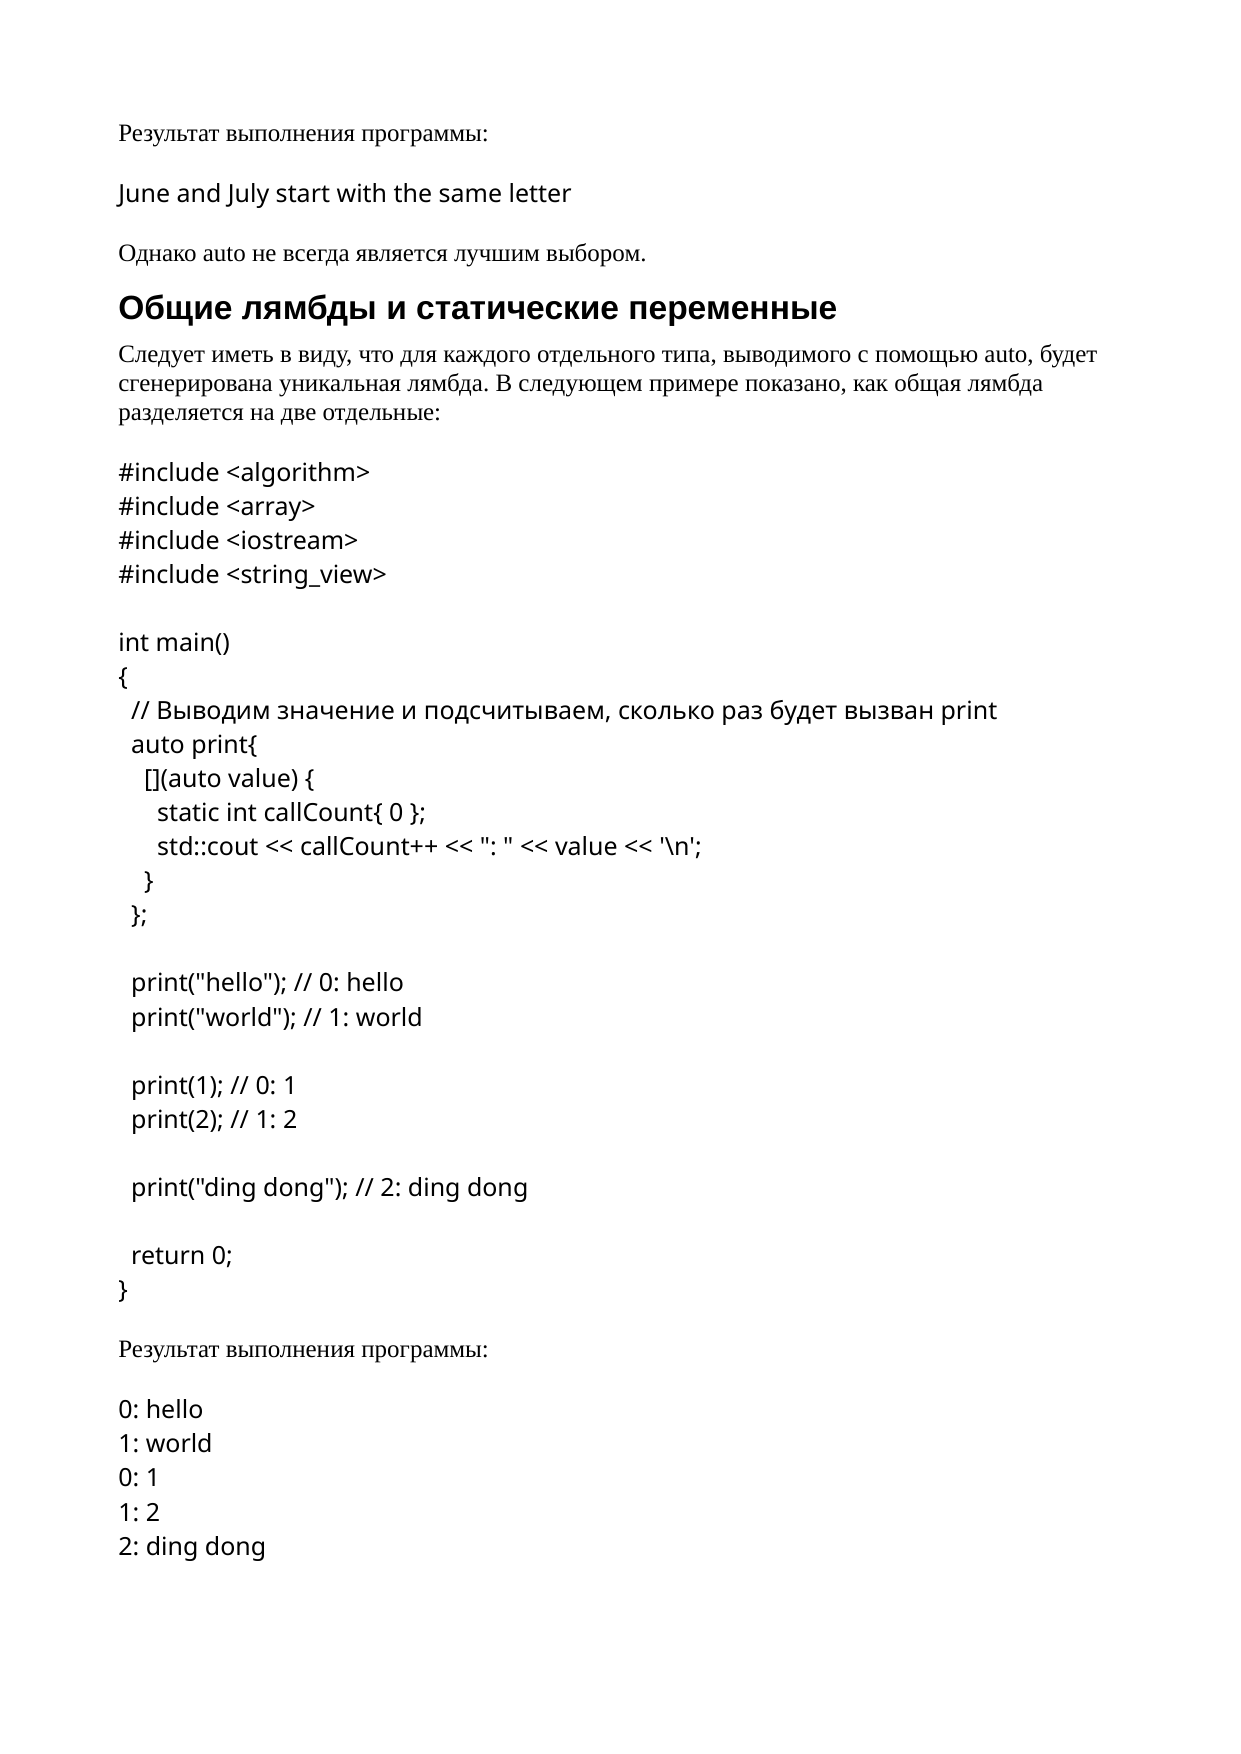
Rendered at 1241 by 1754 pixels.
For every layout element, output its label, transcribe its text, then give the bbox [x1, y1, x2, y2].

text 2: ding dong [118, 1528, 1122, 1562]
text Однако auto не всегда является лучшим выбором. [118, 238, 1122, 267]
text // Выводим значение и подсчитываем, сколько раз будет вызван print [118, 693, 1122, 727]
text 1: 2 [118, 1494, 1122, 1528]
text } [118, 863, 1122, 897]
subtitle Общие лямбды и статические переменные [118, 288, 1122, 327]
text 0: hello [118, 1392, 1122, 1426]
text return 0; [118, 1238, 1122, 1272]
text #include <string_view> [118, 556, 1122, 590]
text Результат выполнения программы: [118, 118, 1122, 147]
text print("hello"); // 0: hello [118, 965, 1122, 999]
text print(1); // 0: 1 [118, 1067, 1122, 1101]
text 0: 1 [118, 1460, 1122, 1494]
text print("ding dong"); // 2: ding dong [118, 1169, 1122, 1203]
text #include <array> [118, 488, 1122, 522]
text Результат выполнения программы: [118, 1334, 1122, 1363]
text Следует иметь в виду, что для каждого отдельного типа, выводимого с помощью auto, будет сгенерирована уникальная лямбда. В следующем примере показано, как общая лямбда разделяется на две отдельные: [118, 339, 1122, 425]
text print(2); // 1: 2 [118, 1101, 1122, 1135]
text } [118, 1272, 1122, 1306]
text print("world"); // 1: world [118, 999, 1122, 1033]
text }; [118, 897, 1122, 931]
text [](auto value) { [118, 761, 1122, 795]
text std::cout << callCount++ << ": " << value << '\n'; [118, 829, 1122, 863]
text auto print{ [118, 727, 1122, 761]
text #include <iostream> [118, 522, 1122, 556]
text { [118, 658, 1122, 693]
text static int callCount{ 0 }; [118, 795, 1122, 829]
text int main() [118, 624, 1122, 658]
text #include <algorithm> [118, 454, 1122, 488]
text June and July start with the same letter [118, 176, 1122, 210]
text 1: world [118, 1426, 1122, 1460]
